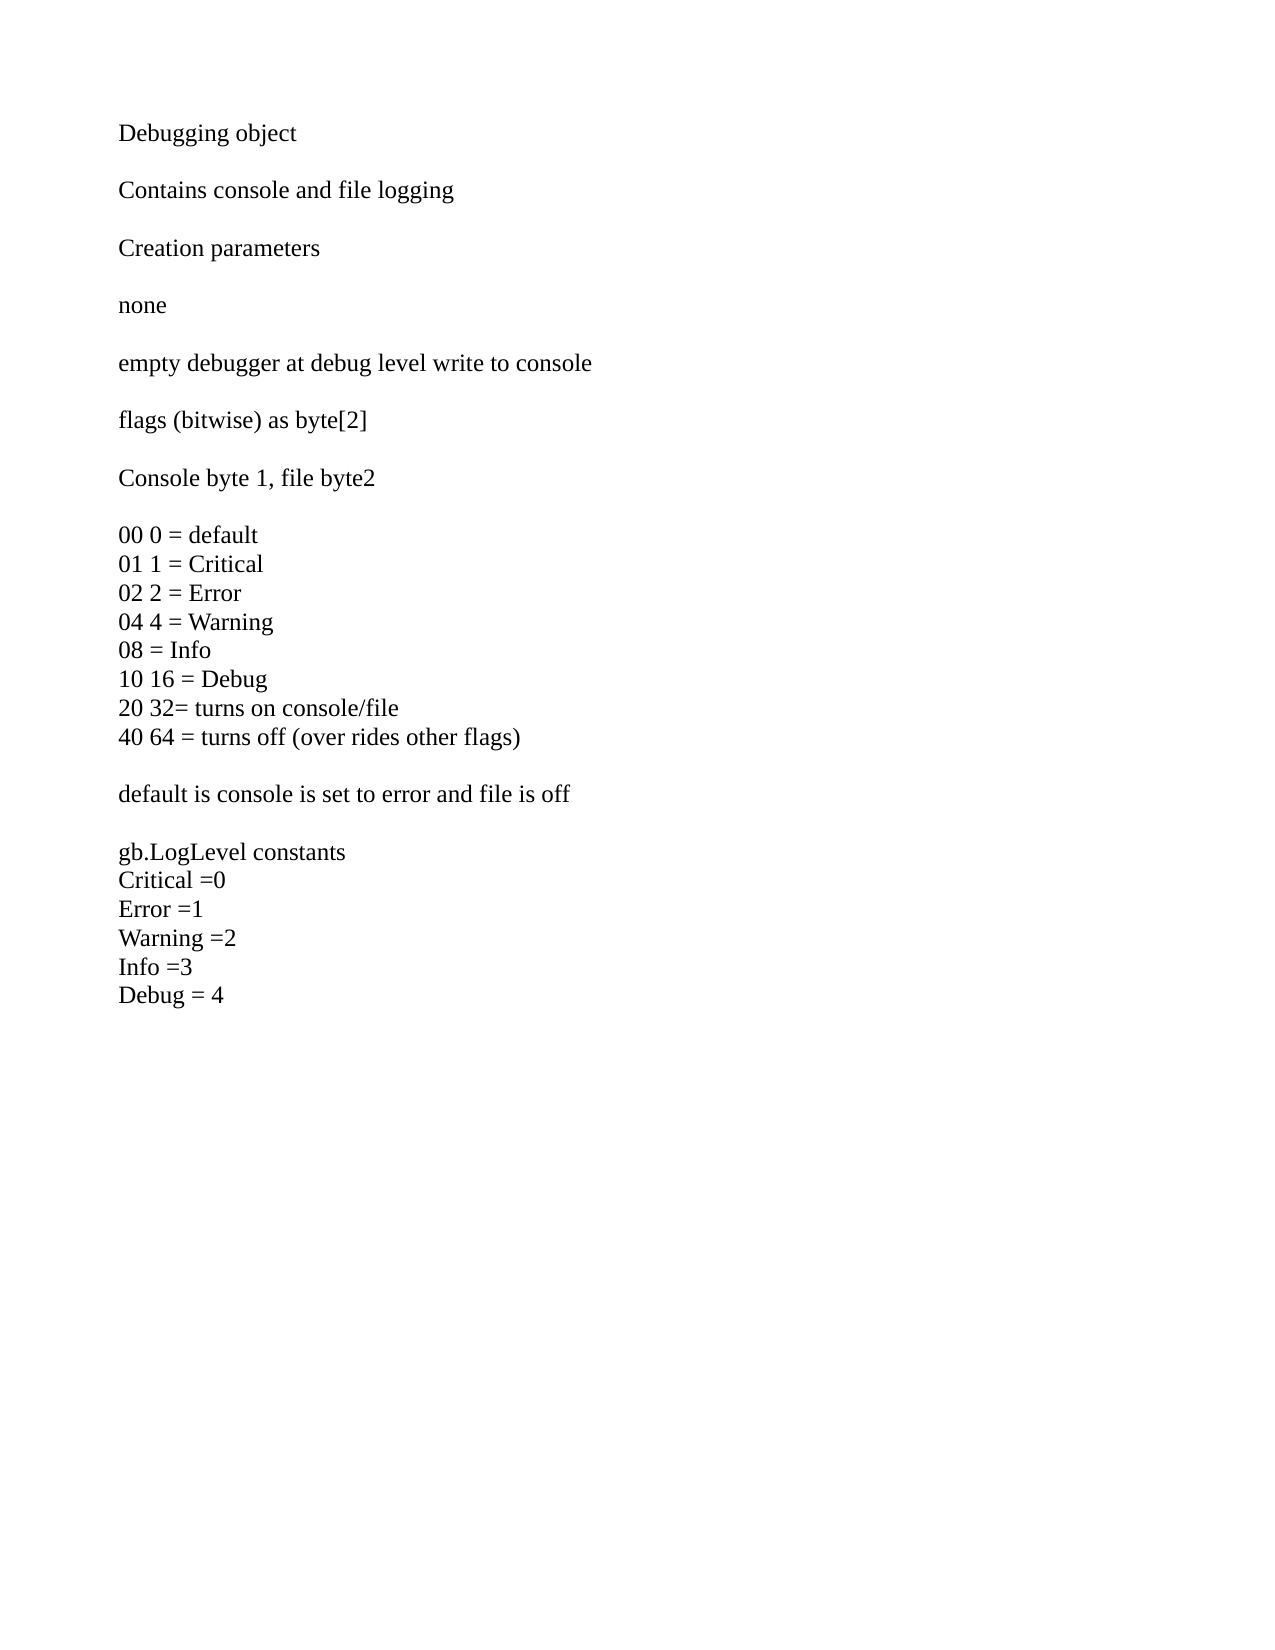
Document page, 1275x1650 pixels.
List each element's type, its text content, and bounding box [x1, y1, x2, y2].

text 00 0 = default [118, 521, 1157, 549]
text 08 = Info [118, 636, 1157, 664]
text Debug = 4 [118, 981, 1157, 1009]
text Console byte 1, file byte2 [118, 463, 1157, 492]
text 20 32= turns on console/file [118, 693, 1157, 722]
text 10 16 = Debug [118, 664, 1157, 693]
text default is console is set to error and file is off [118, 779, 1157, 808]
text flags (bitwise) as byte[2] [118, 406, 1157, 434]
text Critical =0 [118, 866, 1157, 894]
text Debugging object [118, 118, 1157, 147]
text 01 1 = Critical [118, 549, 1157, 578]
text 02 2 = Error [118, 578, 1157, 607]
text none [118, 291, 1157, 319]
text Info =3 [118, 952, 1157, 981]
text empty debugger at debug level write to console [118, 348, 1157, 377]
text 04 4 = Warning [118, 607, 1157, 636]
text gb.LogLevel constants [118, 837, 1157, 866]
text Creation parameters [118, 233, 1157, 262]
text Warning =2 [118, 923, 1157, 952]
text Error =1 [118, 894, 1157, 923]
text Contains console and file logging [118, 176, 1157, 204]
text 40 64 = turns off (over rides other flags) [118, 722, 1157, 751]
